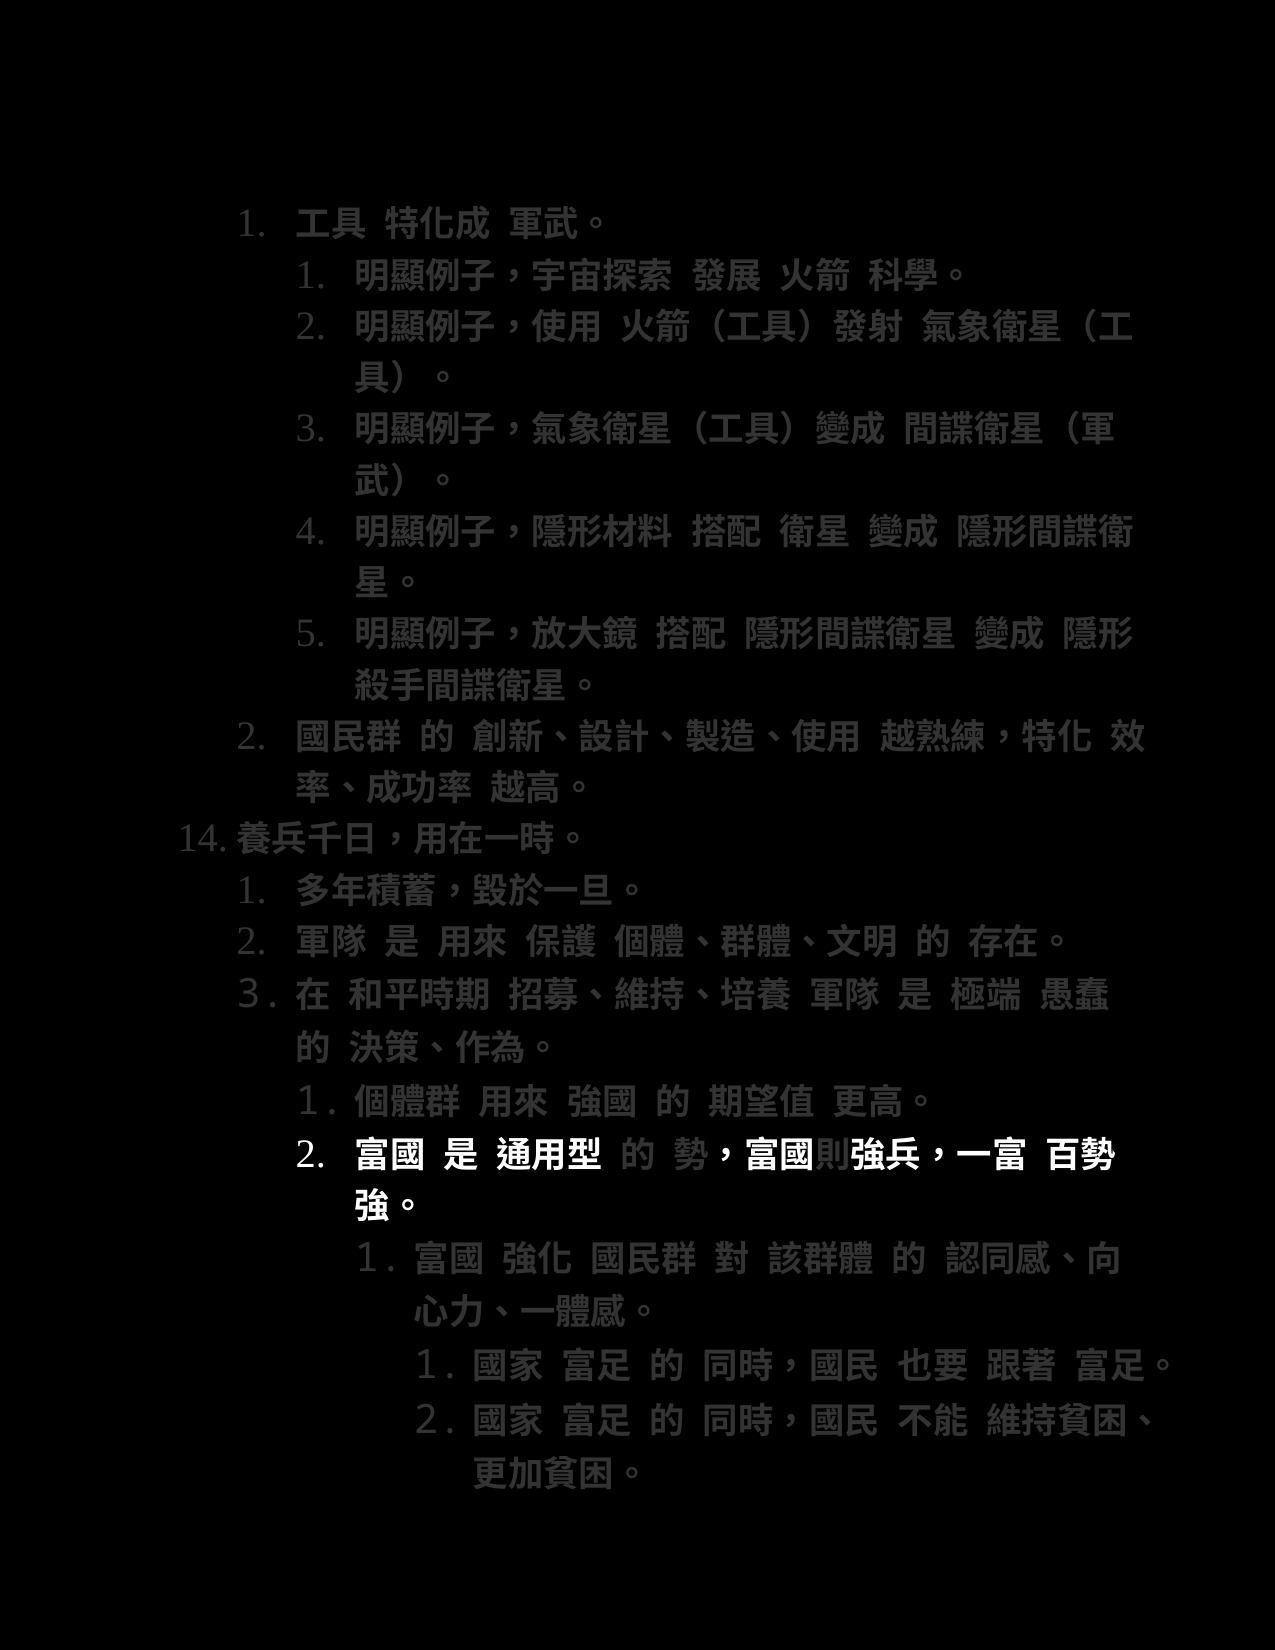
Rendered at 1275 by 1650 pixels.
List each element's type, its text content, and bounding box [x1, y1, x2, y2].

list 工具 特化成 軍武。 [236, 196, 1157, 247]
list 在 和平時期 招募、維持、培養 軍隊 是 極端 愚蠢 的 決策、作為。 [236, 964, 1157, 1071]
list 個體群 用來 強國 的 期望值 更高。 [295, 1071, 1157, 1126]
list 富國 強化 國民群 對 該群體 的 認同感、向心力、一體感。 [354, 1228, 1157, 1335]
list 明顯例子，氣象衛星（工具）變成 間諜衛星（軍武）。 [295, 401, 1157, 503]
list 明顯例子，隱形材料 搭配 衛星 變成 隱形間諜衛星。 [295, 503, 1157, 606]
list 明顯例子，使用 火箭（工具）發射 氣象衛星（工具）。 [295, 298, 1157, 401]
list 明顯例子，放大鏡 搭配 隱形間諜衛星 變成 隱形殺手間諜衛星。 [295, 606, 1157, 708]
list 國家 富足 的 同時，國民 不能 維持貧困、更加貧困。 [413, 1390, 1157, 1496]
list 國民群 的 創新、設計、製造、使用 越熟練，特化 效率、成功率 越高。 [236, 708, 1157, 811]
list 國家 富足 的 同時，國民 也要 跟著 富足。 [413, 1335, 1157, 1390]
list 軍隊 是 用來 保護 個體、群體、文明 的 存在。 [236, 913, 1157, 964]
list 富國 是 通用型 的 勢，富國則強兵，一富 百勢 強。 [295, 1126, 1157, 1228]
list 明顯例子，宇宙探索 發展 火箭 科學。 [295, 247, 1157, 298]
list 養兵千日，用在一時。 [177, 811, 1157, 862]
list 多年積蓄，毀於一旦。 [236, 862, 1157, 913]
